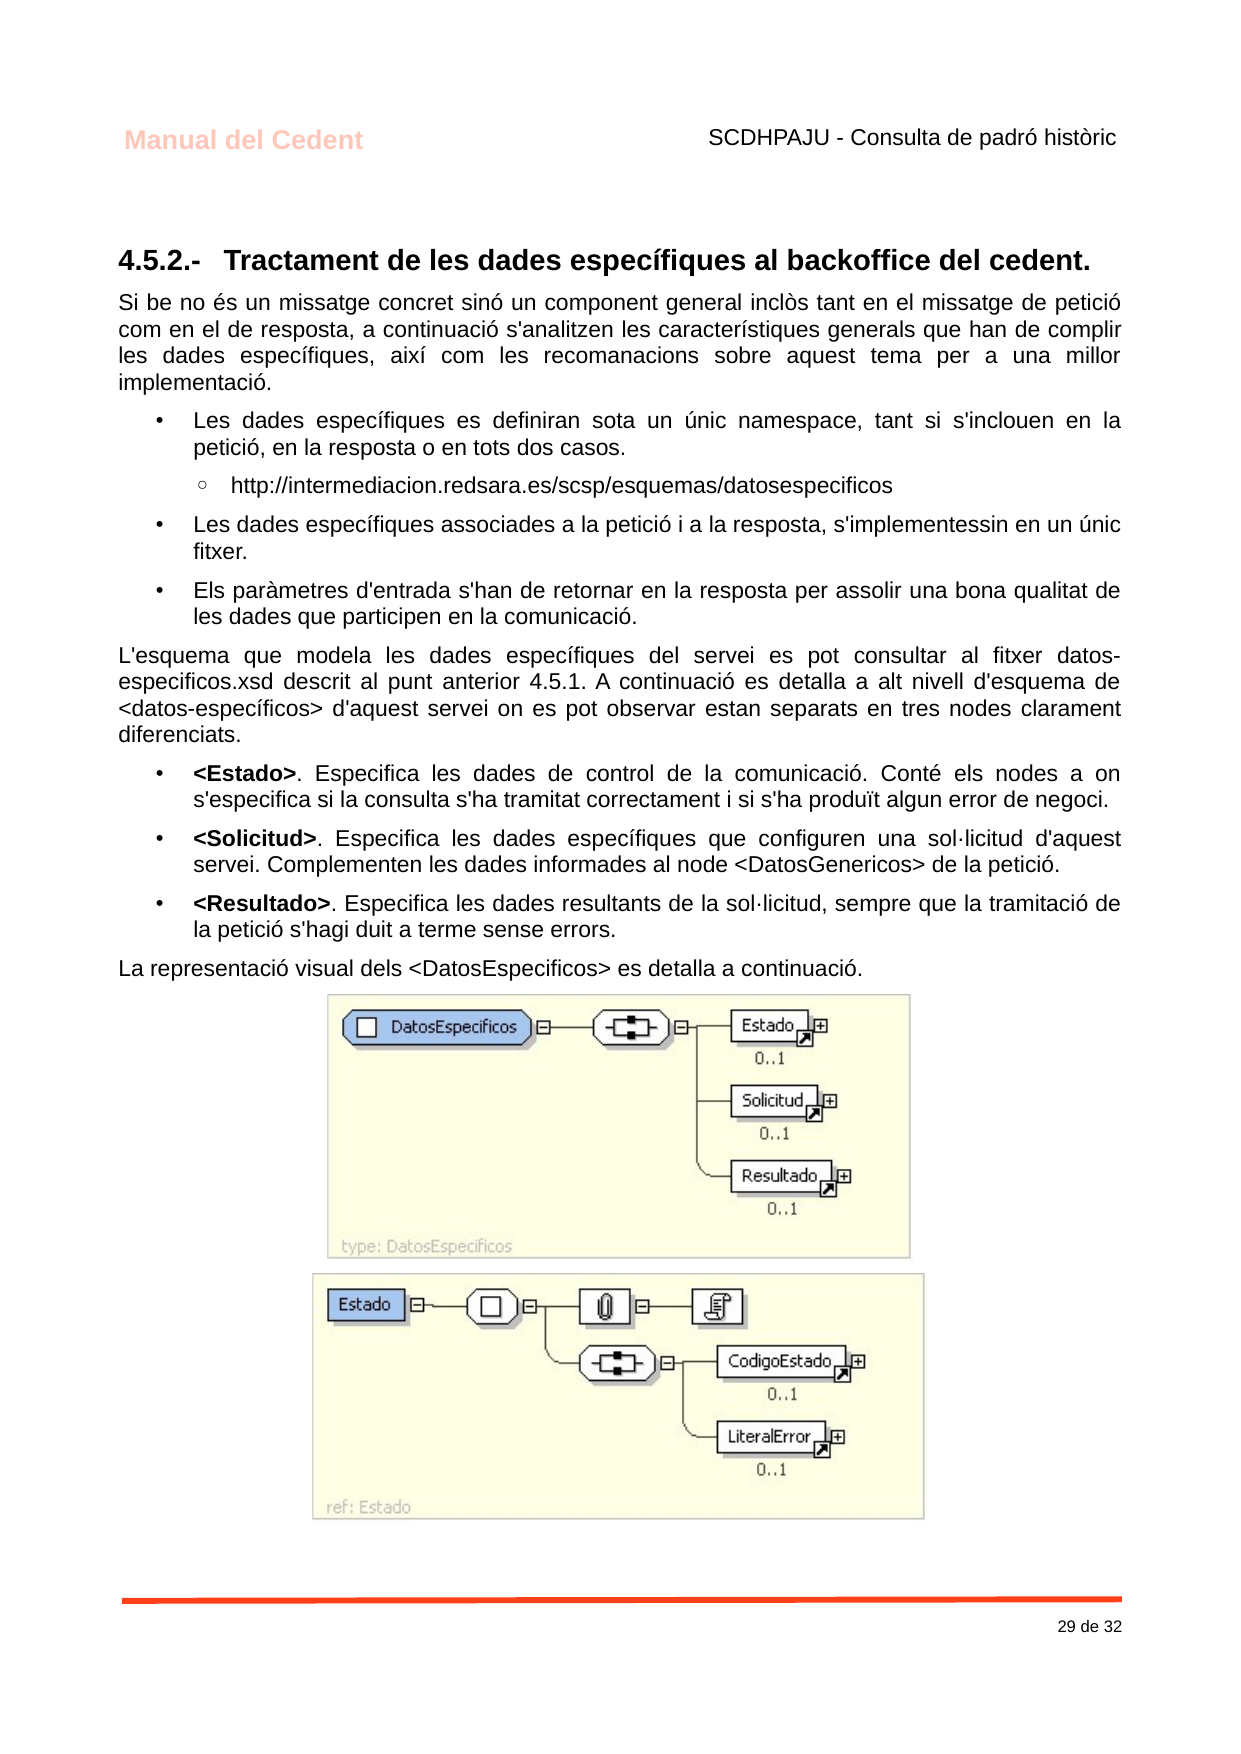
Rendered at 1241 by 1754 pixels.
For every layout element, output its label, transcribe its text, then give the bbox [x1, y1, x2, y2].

list Les dades específiques associades a la petició i a la resposta, s'implementessin en un únic fitxer. [156, 511, 1122, 564]
list Els paràmetres d'entrada s'han de retornar en la resposta per assolir una bona qualitat de les dades que participen en la comunicació. [156, 577, 1122, 629]
list Les dades específiques es definiran sota un únic namespace, tant si s'inclouen en la petició, en la resposta o en tots dos casos. [156, 407, 1122, 460]
text L'esquema que modela les dades específiques del servei es pot consultar al fitxer datos-especificos.xsd descrit al punt anterior 4.5.1. A continuació es detalla a alt nivell d'esquema de <datos-específicos> d'aquest servei on es pot observar estan separats en tres nodes clarament diferenciats. [118, 642, 1122, 747]
list <Estado>. Especifica les dades de control de la comunicació. Conté els nodes a on s'especifica si la consulta s'ha tramitat correctament i si s'ha produït algun error de negoci. [156, 760, 1122, 812]
list <Resultado>. Especifica les dades resultants de la sol·licitud, sempre que la tramitació de la petició s'hagi duit a terme sense errors. [156, 890, 1122, 943]
picture [312, 1273, 928, 1523]
text La representació visual dels <DatosEspecificos> es detalla a continuació. [118, 955, 1122, 982]
list http://intermediacion.redsara.es/scsp/esquemas/datosespecificos [193, 472, 1122, 499]
picture [327, 994, 914, 1262]
list <Solicitud>. Especifica les dades específiques que configuren una sol·licitud d'aquest servei. Complementen les dades informades al node <DatosGenericos> de la petició. [156, 825, 1122, 878]
text Si be no és un missatge concret sinó un component general inclòs tant en el missatge de petició com en el de resposta, a continuació s'analitzen les característiques generals que han de complir les dades específiques, així com les recomanacions sobre aquest tema per a una millor implementació. [118, 289, 1122, 395]
subtitle Tractament de les dades específiques al backoffice del cedent. [118, 243, 1122, 277]
